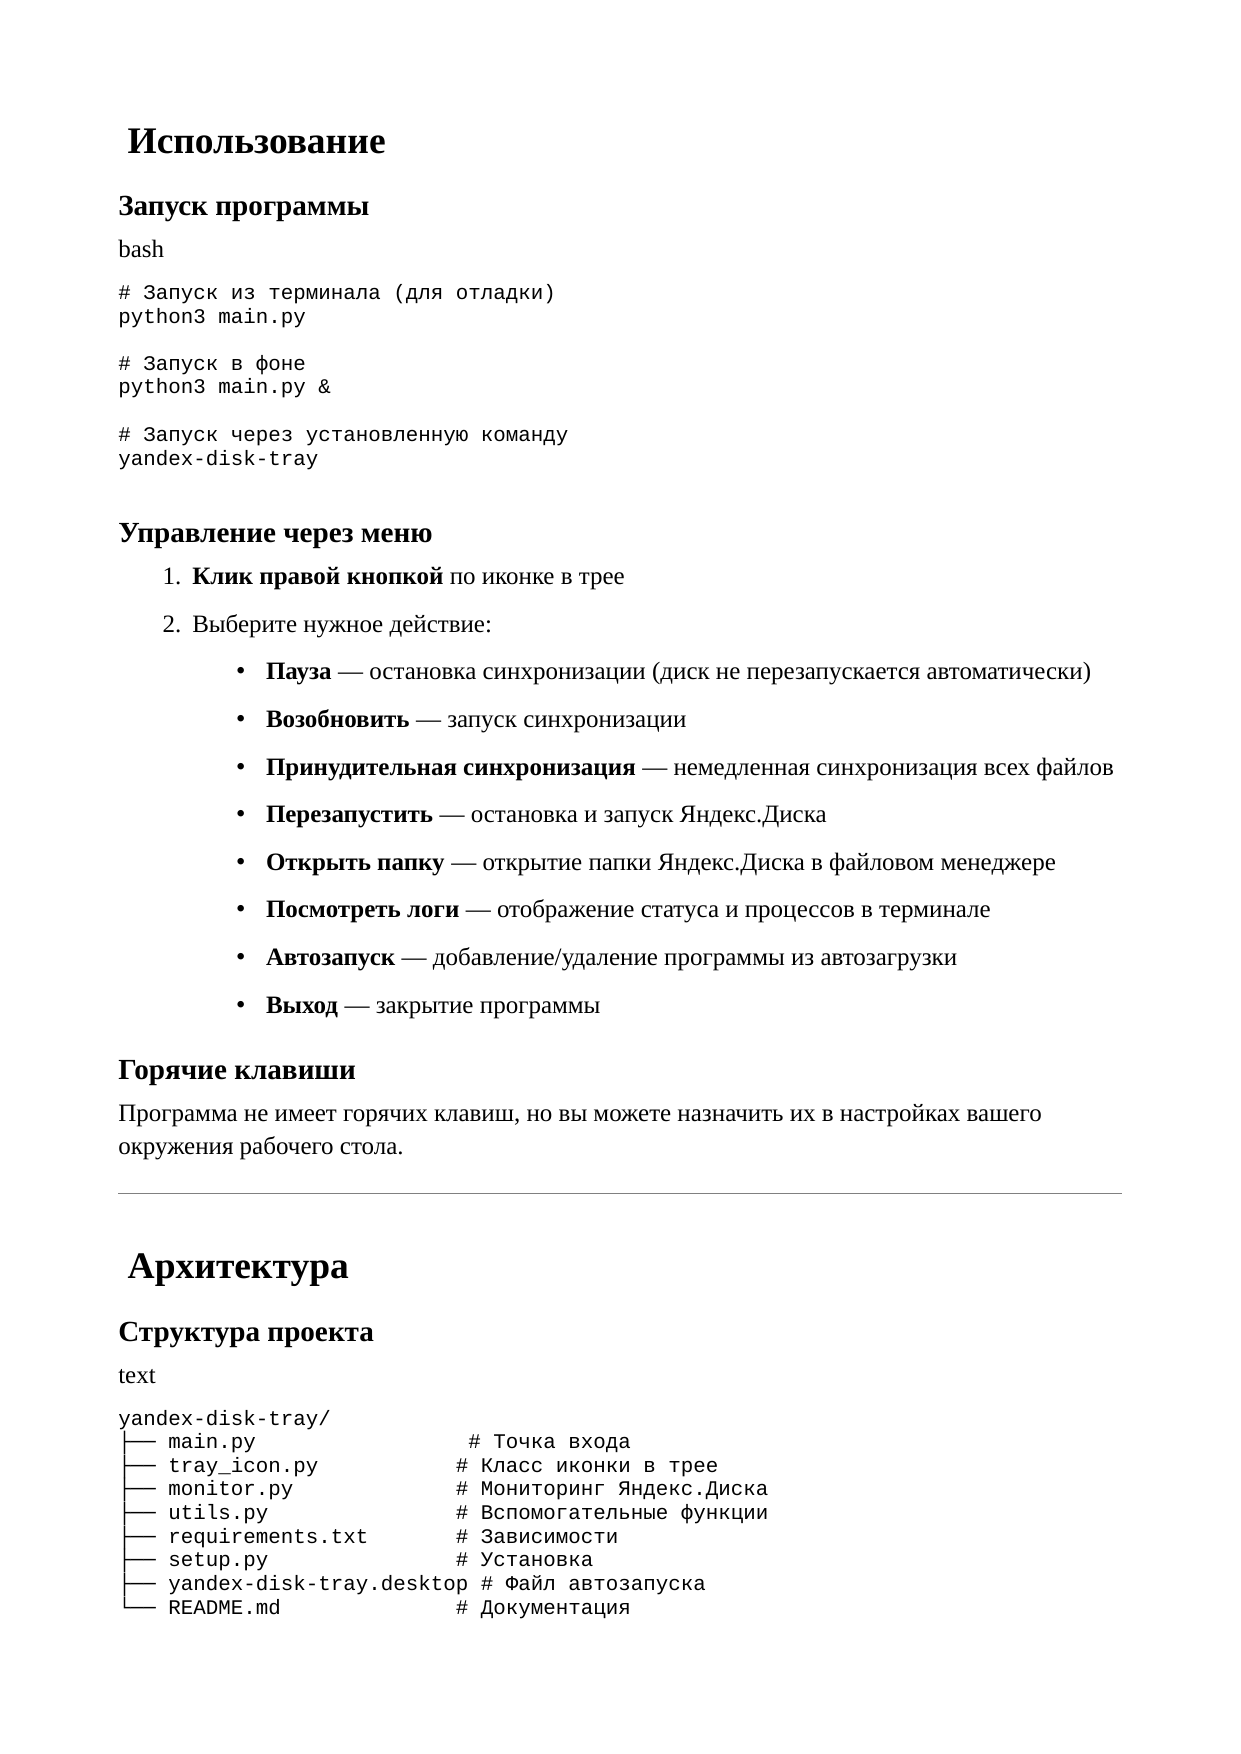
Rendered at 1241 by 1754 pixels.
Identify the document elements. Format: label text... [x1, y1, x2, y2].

subtitle 🖱️ Использование [118, 118, 1122, 161]
text ├── main.py # Точка входа [118, 1431, 1122, 1455]
text ├── requirements.txt # Зависимости [125, 1526, 1122, 1549]
list Выход — закрытие программы [236, 990, 1122, 1018]
text python3 main.py & [118, 377, 1122, 400]
list Клик правой кнопкой по иконке в трее [162, 561, 1122, 590]
text ├── tray_icon.py # Класс иконки в трее [125, 1455, 1122, 1478]
text # Запуск в фоне [118, 353, 1122, 377]
text # Запуск через установленную команду [118, 424, 1122, 447]
subtitle Горячие клавиши [118, 1052, 1122, 1085]
list Автозапуск — добавление/удаление программы из автозагрузки [236, 942, 1122, 971]
text yandex-disk-tray [118, 447, 1122, 471]
list Возобновить — запуск синхронизации [236, 704, 1122, 733]
list Принудительная синхронизация — немедленная синхронизация всех файлов [236, 752, 1122, 780]
subtitle Структура проекта [118, 1314, 1122, 1347]
text Программа не имеет горячих клавиш, но вы можете назначить их в настройках вашего окружения рабочего стола. [118, 1098, 1122, 1160]
text yandex-disk-tray/ [118, 1407, 1122, 1431]
text text [118, 1360, 1122, 1389]
subtitle Запуск программы [118, 188, 1122, 222]
text ├── monitor.py # Мониторинг Яндекс.Диска [118, 1478, 1122, 1502]
subtitle 🏗️ Архитектура [118, 1244, 1122, 1287]
text └── README.md # Документация [118, 1597, 1122, 1620]
text ├── setup.py # Установка [118, 1549, 1122, 1573]
text ├── utils.py # Вспомогательные функции [118, 1502, 1122, 1526]
list Выберите нужное действие: [162, 609, 1122, 638]
list Перезапустить — остановка и запуск Яндекс.Диска [236, 799, 1122, 828]
text ├── yandex-disk-tray.desktop # Файл автозапуска [118, 1573, 1122, 1597]
list Пауза — остановка синхронизации (диск не перезапускается автоматически) [236, 656, 1122, 685]
text bash [118, 234, 1122, 263]
text # Запуск из терминала (для отладки) [118, 282, 1122, 306]
list Посмотреть логи — отображение статуса и процессов в терминале [236, 894, 1122, 923]
subtitle Управление через меню [118, 515, 1122, 549]
list Открыть папку — открытие папки Яндекс.Диска в файловом менеджере [236, 847, 1122, 876]
text python3 main.py [118, 306, 1122, 329]
